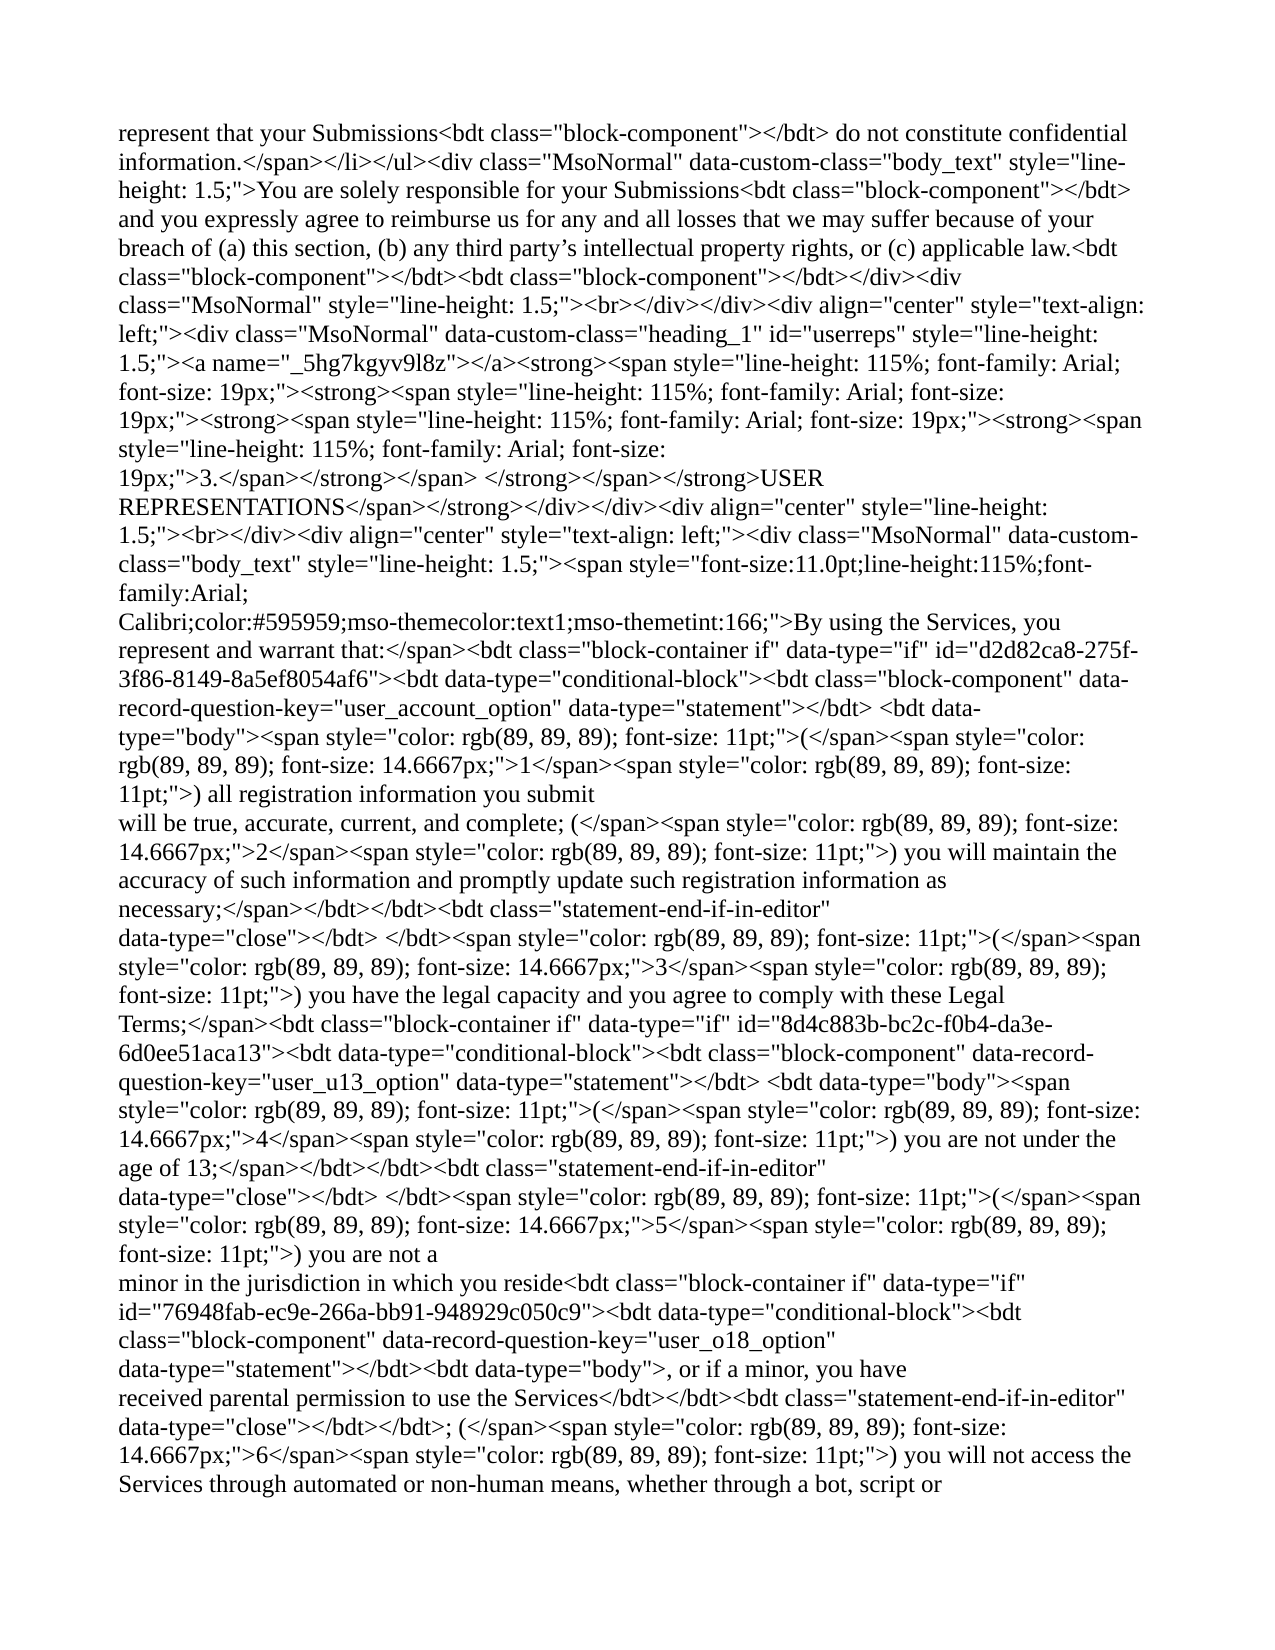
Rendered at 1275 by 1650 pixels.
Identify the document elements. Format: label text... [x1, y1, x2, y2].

text received parental permission to use the Services</bdt></bdt><bdt class="statement-end-if-in-editor" data-type="close"></bdt></bdt>; (</span><span style="color: rgb(89, 89, 89); font-size: 14.6667px;">6</span><span style="color: rgb(89, 89, 89); font-size: 11pt;">) you will not access the Services through automated or non-human means, whether through a bot, script or [118, 1383, 1157, 1498]
text Calibri;color:#595959;mso-themecolor:text1;mso-themetint:166;">By using the Services, you represent and warrant that:</span><bdt class="block-container if" data-type="if" id="d2d82ca8-275f-3f86-8149-8a5ef8054af6"><bdt data-type="conditional-block"><bdt class="block-component" data-record-question-key="user_account_option" data-type="statement"></bdt> <bdt data-type="body"><span style="color: rgb(89, 89, 89); font-size: 11pt;">(</span><span style="color: rgb(89, 89, 89); font-size: 14.6667px;">1</span><span style="color: rgb(89, 89, 89); font-size: 11pt;">) all registration information you submit [118, 607, 1157, 808]
text will be true, accurate, current, and complete; (</span><span style="color: rgb(89, 89, 89); font-size: 14.6667px;">2</span><span style="color: rgb(89, 89, 89); font-size: 11pt;">) you will maintain the accuracy of such information and promptly update such registration information as necessary;</span></bdt></bdt><bdt class="statement-end-if-in-editor" data-type="close"></bdt> </bdt><span style="color: rgb(89, 89, 89); font-size: 11pt;">(</span><span style="color: rgb(89, 89, 89); font-size: 14.6667px;">3</span><span style="color: rgb(89, 89, 89); font-size: 11pt;">) you have the legal capacity and you agree to comply with these Legal Terms;</span><bdt class="block-container if" data-type="if" id="8d4c883b-bc2c-f0b4-da3e-6d0ee51aca13"><bdt data-type="conditional-block"><bdt class="block-component" data-record-question-key="user_u13_option" data-type="statement"></bdt> <bdt data-type="body"><span style="color: rgb(89, 89, 89); font-size: 11pt;">(</span><span style="color: rgb(89, 89, 89); font-size: 14.6667px;">4</span><span style="color: rgb(89, 89, 89); font-size: 11pt;">) you are not under the age of 13;</span></bdt></bdt><bdt class="statement-end-if-in-editor" data-type="close"></bdt> </bdt><span style="color: rgb(89, 89, 89); font-size: 11pt;">(</span><span style="color: rgb(89, 89, 89); font-size: 14.6667px;">5</span><span style="color: rgb(89, 89, 89); font-size: 11pt;">) you are not a [118, 808, 1157, 1268]
text represent that your Submissions<bdt class="block-component"></bdt> do not constitute confidential information.</span></li></ul><div class="MsoNormal" data-custom-class="body_text" style="line-height: 1.5;">You are solely responsible for your Submissions<bdt class="block-component"></bdt> and you expressly agree to reimburse us for any and all losses that we may suffer because of your breach of (a) this section, (b) any third party’s intellectual property rights, or (c) applicable law.<bdt class="block-component"></bdt><bdt class="block-component"></bdt></div><div class="MsoNormal" style="line-height: 1.5;"><br></div></div><div align="center" style="text-align: left;"><div class="MsoNormal" data-custom-class="heading_1" id="userreps" style="line-height: 1.5;"><a name="_5hg7kgyv9l8z"></a><strong><span style="line-height: 115%; font-family: Arial; font-size: 19px;"><strong><span style="line-height: 115%; font-family: Arial; font-size: 19px;"><strong><span style="line-height: 115%; font-family: Arial; font-size: 19px;"><strong><span style="line-height: 115%; font-family: Arial; font-size: 19px;">3.</span></strong></span> </strong></span></strong>USER REPRESENTATIONS</span></strong></div></div><div align="center" style="line-height: 1.5;"><br></div><div align="center" style="text-align: left;"><div class="MsoNormal" data-custom-class="body_text" style="line-height: 1.5;"><span style="font-size:11.0pt;line-height:115%;font-family:Arial; [118, 118, 1157, 607]
text minor in the jurisdiction in which you reside<bdt class="block-container if" data-type="if" id="76948fab-ec9e-266a-bb91-948929c050c9"><bdt data-type="conditional-block"><bdt class="block-component" data-record-question-key="user_o18_option" data-type="statement"></bdt><bdt data-type="body">, or if a minor, you have [118, 1268, 1157, 1383]
